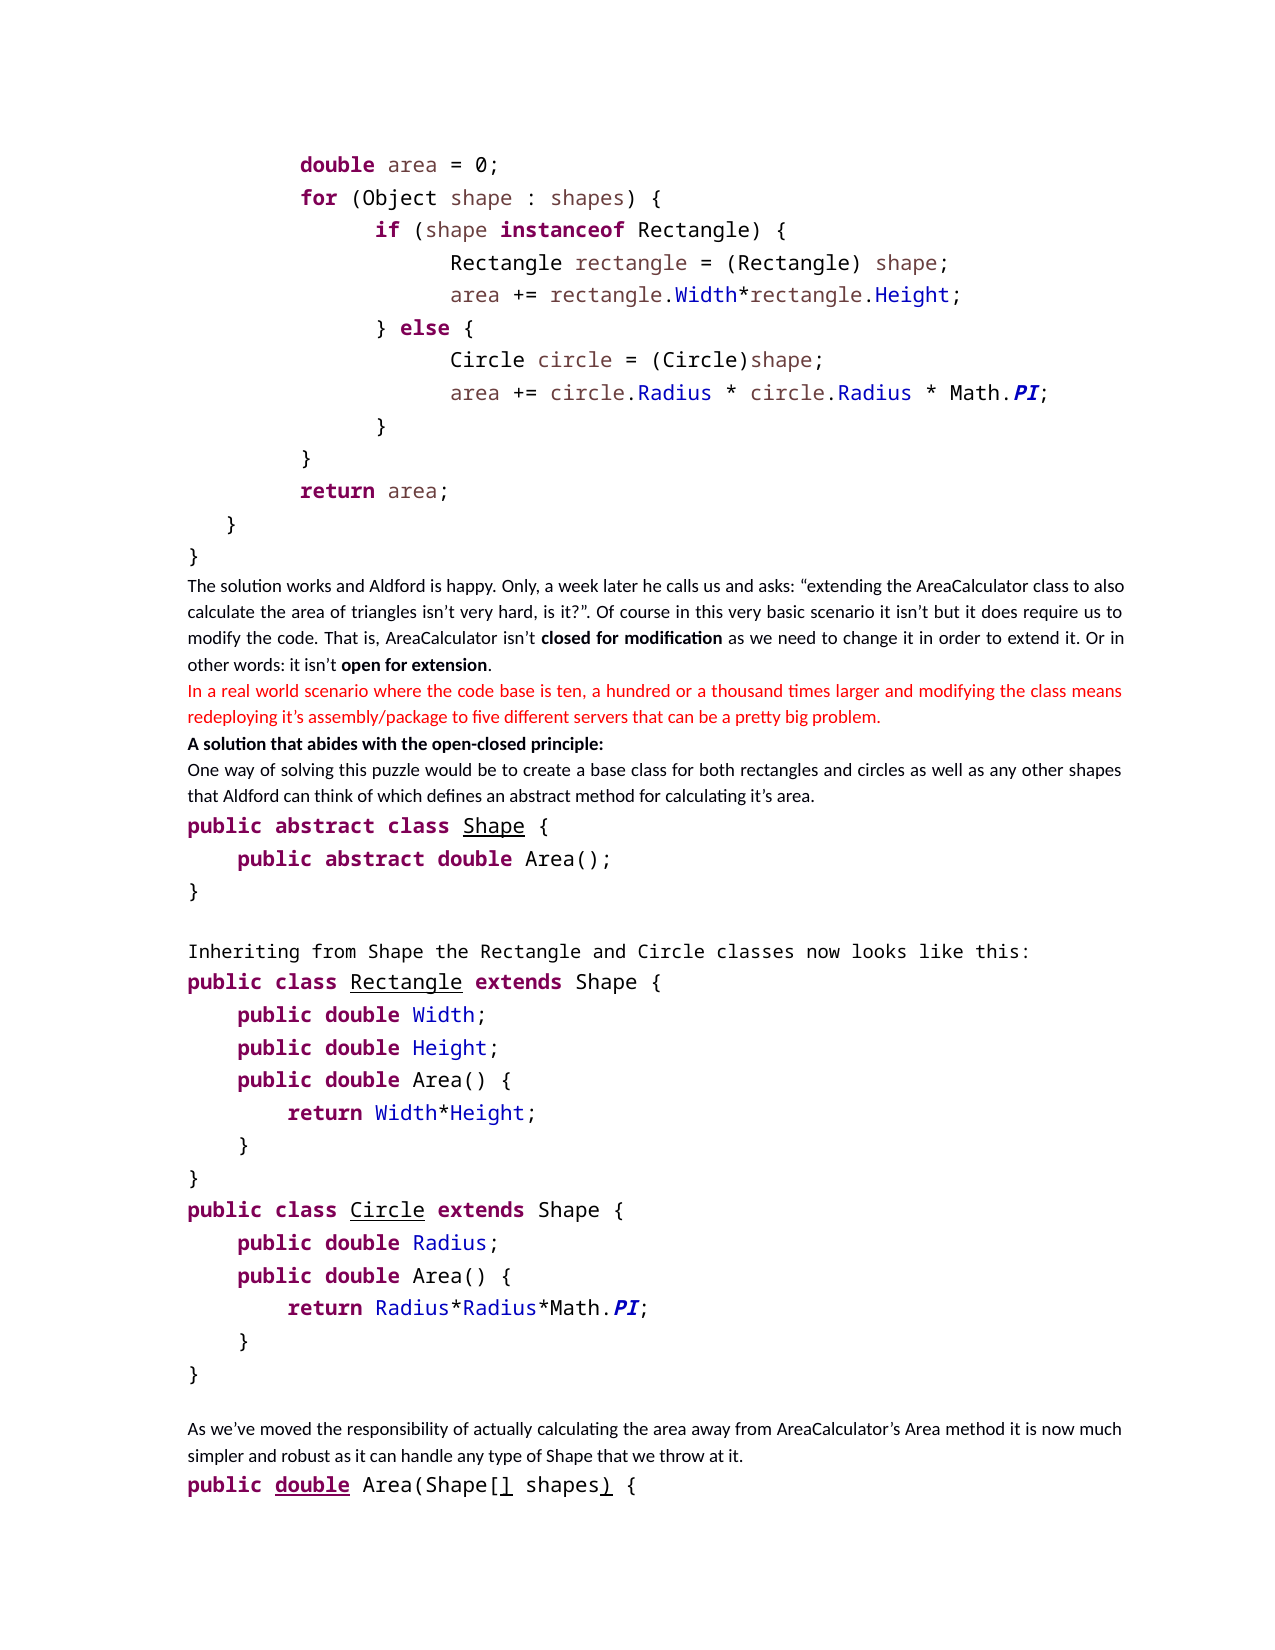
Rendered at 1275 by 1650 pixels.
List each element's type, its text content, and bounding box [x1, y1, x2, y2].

list Circle circle = (Circle)shape; [150, 346, 1125, 374]
list } [150, 541, 1125, 570]
list public double Area() { [150, 1065, 1125, 1094]
list Inheriting from Shape the Rectangle and Circle classes now looks like this: [150, 938, 1125, 964]
list public double Area() { [150, 1261, 1125, 1289]
list public abstract double Area(); [150, 844, 1125, 872]
list One way of solving this puzzle would be to create a base class for both rectangles and circles as well as any other shapes that Aldford can think of which defines an abstract method for calculating it’s area. [150, 758, 1125, 808]
list area += rectangle.Width*rectangle.Height; [150, 280, 1125, 309]
list public class Circle extends Shape { [150, 1196, 1125, 1224]
list public double Height; [150, 1033, 1125, 1061]
list double area = 0; [150, 150, 1125, 178]
list } else { [150, 313, 1125, 341]
list A solution that abides with the open-closed principle: [150, 732, 1125, 755]
list Rectangle rectangle = (Rectangle) shape; [150, 248, 1125, 276]
list public double Area(Shape[] shapes) { [150, 1470, 1125, 1499]
list public double Width; [150, 1000, 1125, 1028]
list for (Object shape : shapes) { [150, 183, 1125, 211]
list } [150, 1326, 1125, 1354]
list } [150, 443, 1125, 472]
list } [150, 1359, 1125, 1387]
list if (shape instanceof Rectangle) { [150, 215, 1125, 244]
list } [150, 411, 1125, 439]
list As we’ve moved the responsibility of actually calculating the area away from AreaCalculator’s Area method it is now much simpler and robust as it can handle any type of Shape that we throw at it. [150, 1418, 1125, 1467]
list The solution works and Aldford is happy. Only, a week later he calls us and asks: “extending the AreaCalculator class to also calculate the area of triangles isn’t very hard, is it?”. Of course in this very basic scenario it isn’t but it does require us to modify the code. That is, AreaCalculator isn’t closed for modification as we need to change it in order to extend it. Or in other words: it isn’t open for extension. [150, 574, 1125, 676]
list return Width*Height; [150, 1098, 1125, 1126]
list public double Radius; [150, 1228, 1125, 1257]
list } [150, 876, 1125, 905]
list public class Rectangle extends Shape { [150, 967, 1125, 996]
list } [150, 1130, 1125, 1159]
list } [150, 1163, 1125, 1191]
list return area; [150, 476, 1125, 504]
list area += circle.Radius * circle.Radius * Math.PI; [150, 378, 1125, 407]
list } [150, 509, 1125, 537]
list public abstract class Shape { [150, 811, 1125, 839]
list return Radius*Radius*Math.PI; [150, 1293, 1125, 1322]
list In a real world scenario where the code base is ten, a hundred or a thousand times larger and modifying the class means redeploying it’s assembly/package to five different servers that can be a pretty big problem. [150, 679, 1125, 728]
